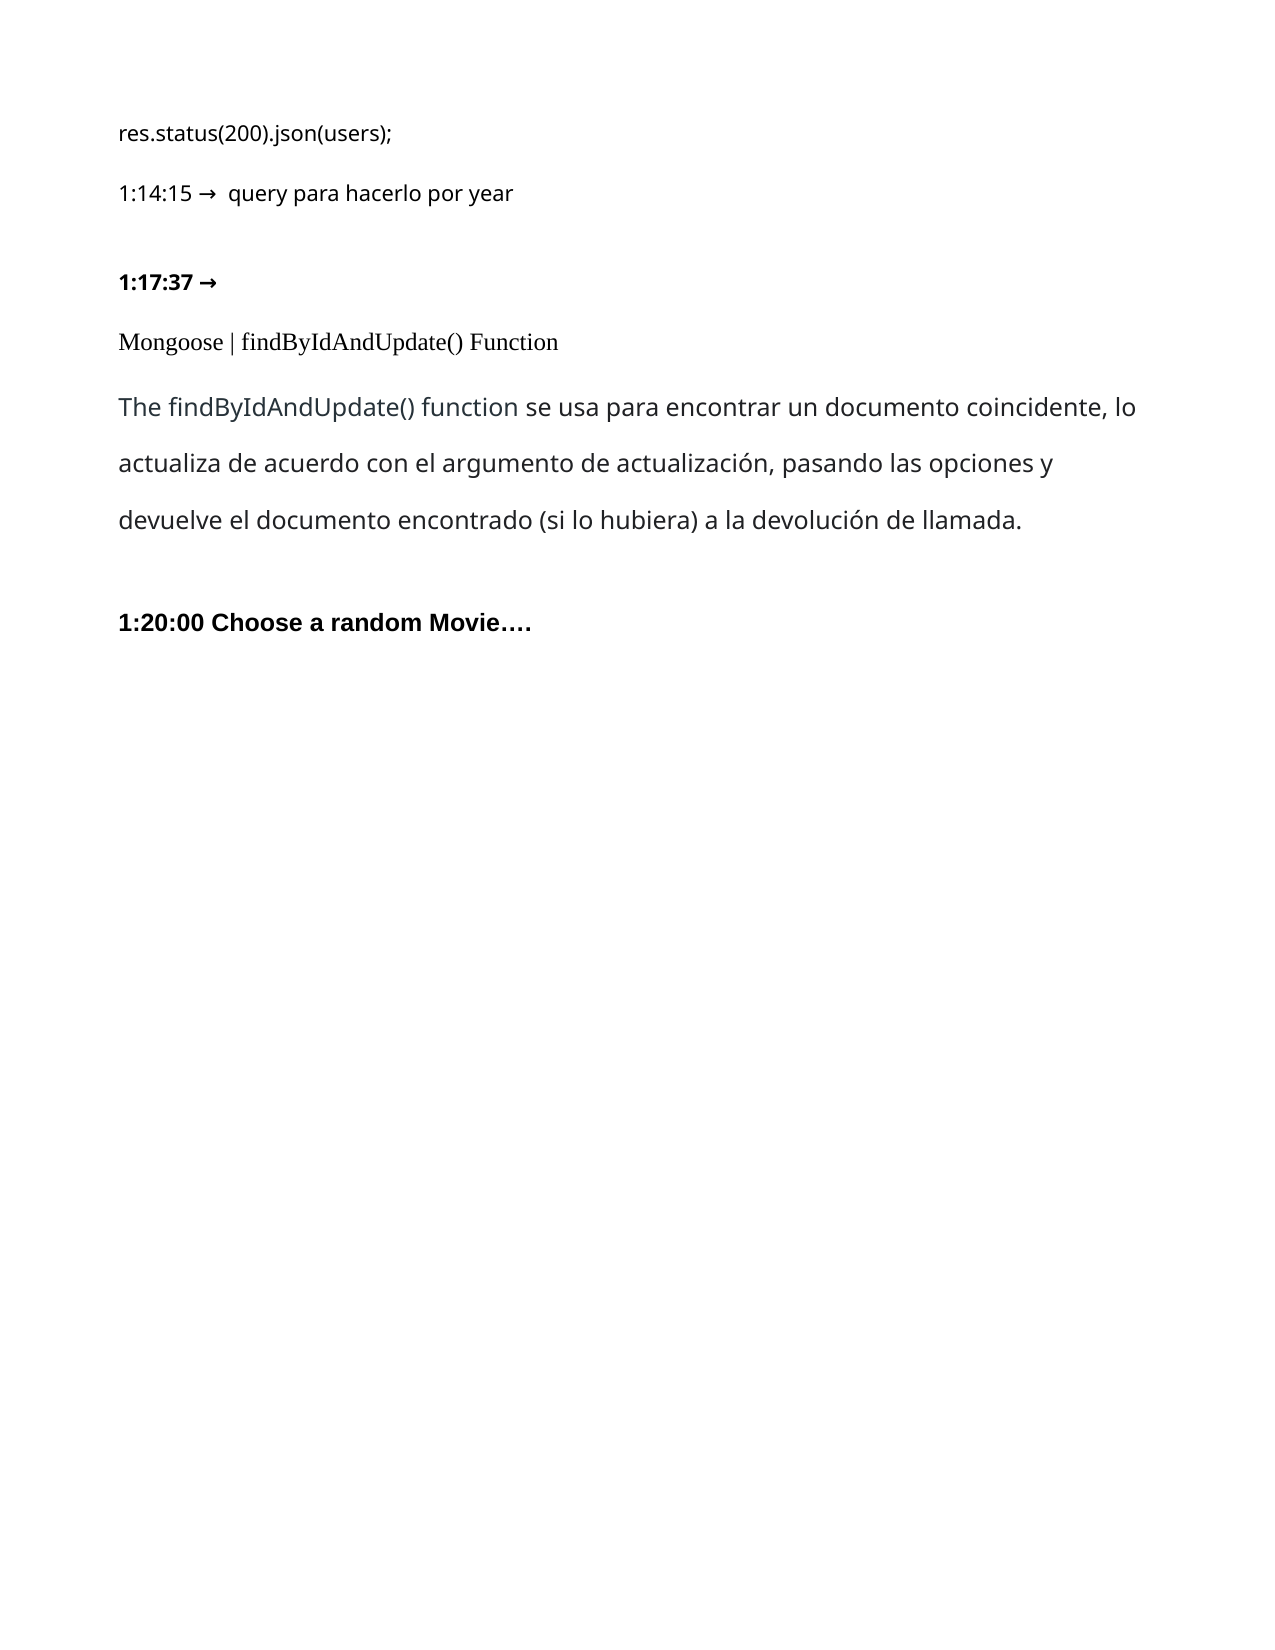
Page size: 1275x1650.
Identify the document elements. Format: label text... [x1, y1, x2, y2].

text The findByIdAndUpdate() function se usa para encontrar un documento coincidente, lo actualiza de acuerdo con el argumento de actualización, pasando las opciones y devuelve el documento encontrado (si lo hubiera) a la devolución de llamada. [118, 389, 1157, 537]
text Mongoose | findByIdAndUpdate() Function [118, 327, 1157, 356]
text 1:14:15 → query para hacerlo por year [118, 178, 1157, 207]
text 1:20:00 Choose a random Movie…. [118, 608, 1157, 637]
text res.status(200).json(users); [118, 118, 1157, 148]
text 1:17:37 → [118, 267, 1157, 297]
